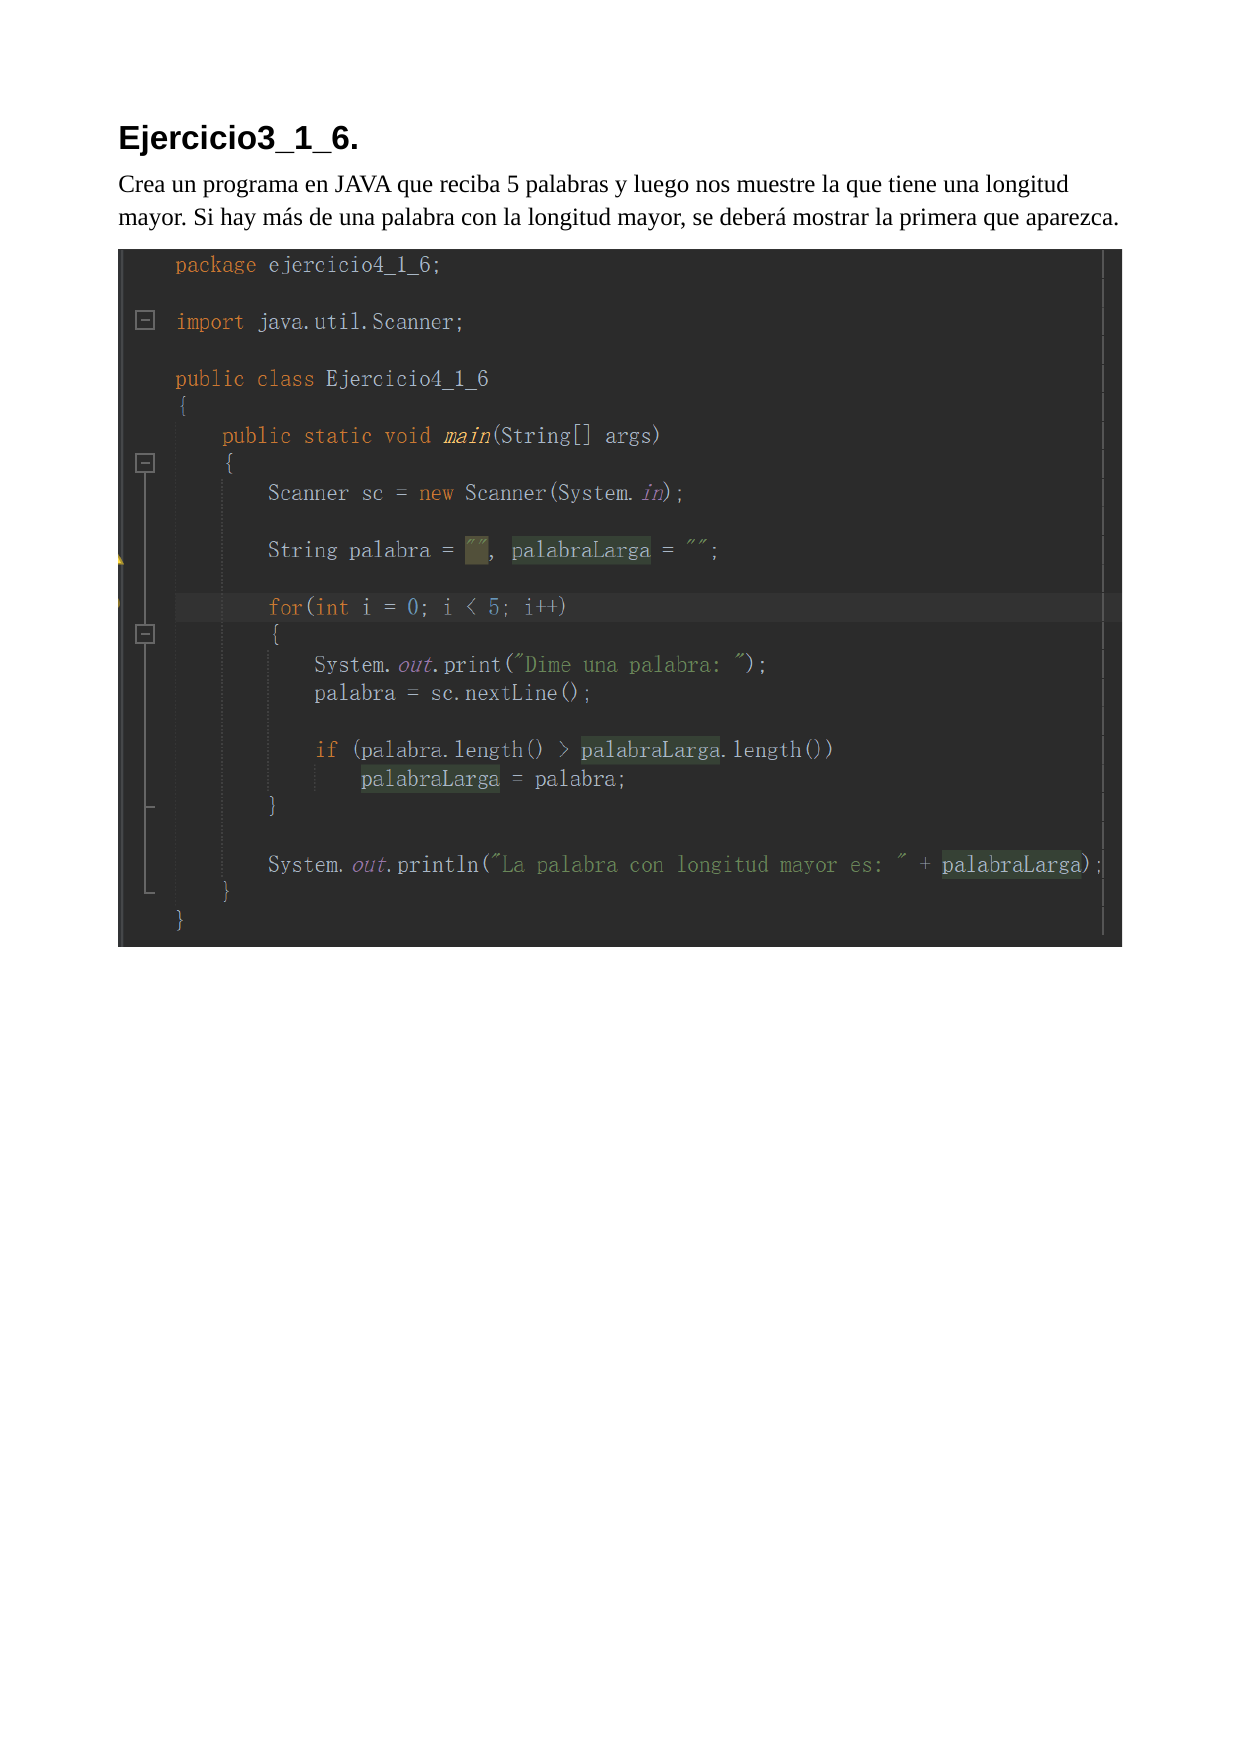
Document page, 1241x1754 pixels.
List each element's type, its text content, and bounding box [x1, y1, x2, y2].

picture [118, 249, 1123, 947]
text Crea un programa en JAVA que reciba 5 palabras y luego nos muestre la que tiene una longitud mayor. Si hay más de una palabra con la longitud mayor, se deberá mostrar la primera que aparezca. [118, 169, 1122, 231]
subtitle Ejercicio3_1_6. [118, 118, 1122, 157]
